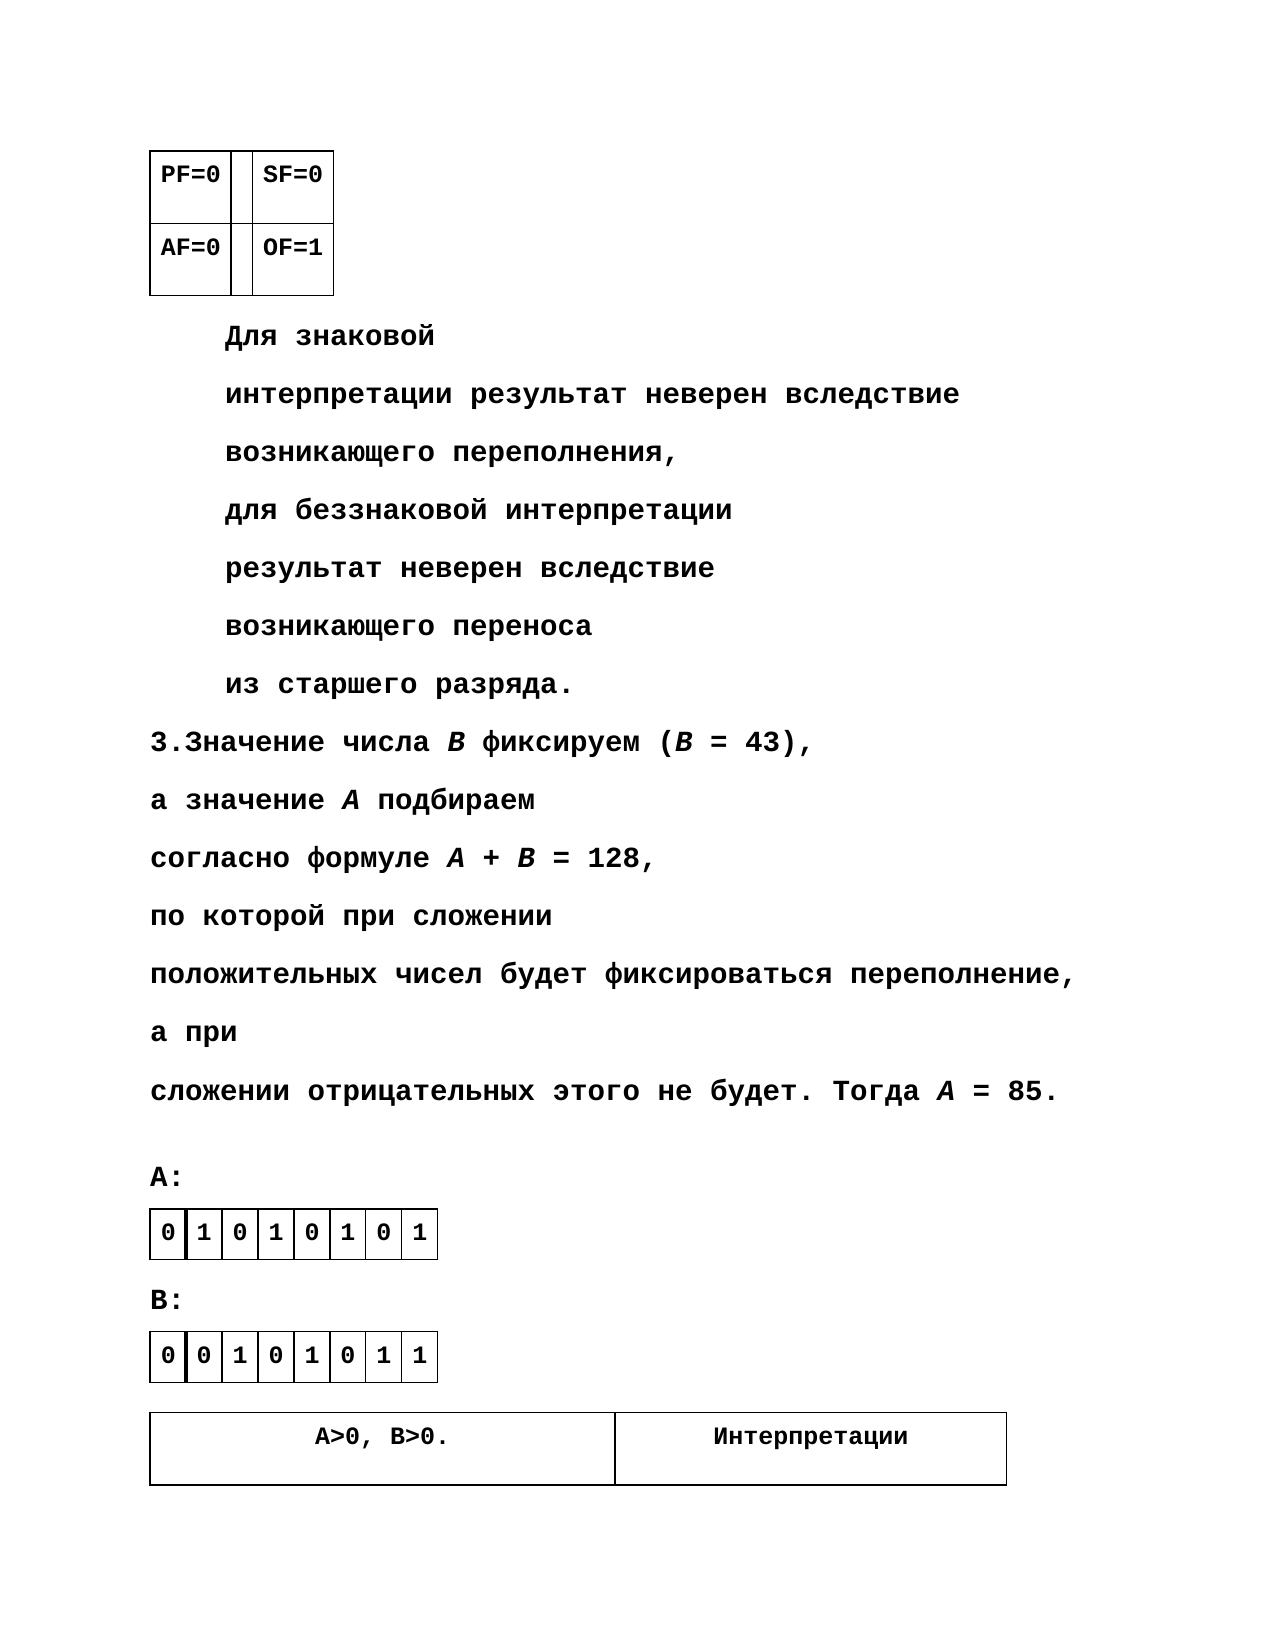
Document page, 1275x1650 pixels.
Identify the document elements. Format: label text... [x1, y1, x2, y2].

table_cell OF=1 [253, 224, 333, 295]
text согласно формуле А + В = 128, [150, 843, 1125, 877]
text A: [150, 1162, 1135, 1195]
table_header 1 [188, 1210, 221, 1259]
table_cell SF=0 [253, 152, 333, 222]
table_header 1 [366, 1332, 401, 1381]
text положительных чисел будет фиксироваться переполнение, [150, 959, 1125, 993]
text возникающего переноса [225, 611, 1125, 644]
text Для знаковой [225, 321, 1125, 354]
table_header 0 [223, 1210, 257, 1259]
table_header 0 [331, 1332, 365, 1381]
table_cell [232, 224, 252, 295]
table_header 0 [259, 1332, 293, 1381]
table_cell AF=0 [151, 224, 230, 295]
text а при [150, 1018, 1125, 1051]
table_header 1 [259, 1210, 293, 1259]
text по которой при сложении [150, 902, 1125, 934]
text 3.Значение числа В фиксируем (В = 43), [150, 727, 1125, 761]
table_cell PF=0 [151, 152, 230, 222]
table_header 1 [295, 1332, 329, 1381]
table_header 1 [223, 1332, 257, 1381]
text а значение А подбираем [150, 786, 1125, 818]
table_header 1 [402, 1210, 437, 1259]
text для беззнаковой интерпретации [150, 495, 1125, 528]
table_header 0 [366, 1210, 401, 1259]
table_header 1 [331, 1210, 365, 1259]
table_header 1 [402, 1332, 437, 1381]
text интерпретации результат неверен вследствие [225, 379, 1125, 412]
table_header 0 [188, 1332, 221, 1381]
text B: [150, 1285, 1135, 1318]
text из старшего разряда. [225, 669, 1125, 702]
table_header Интерпретации [616, 1413, 1006, 1484]
table_header А>0, B>0. [151, 1413, 614, 1484]
text возникающего переполнения, [150, 437, 1125, 470]
table_header 0 [151, 1210, 184, 1259]
table_header 0 [151, 1332, 184, 1381]
text сложении отрицательных этого не будет. Тогда А = 85. [150, 1076, 1125, 1109]
table_header 0 [295, 1210, 329, 1259]
text результат неверен вследствие [225, 553, 1125, 586]
table_cell [232, 152, 252, 222]
